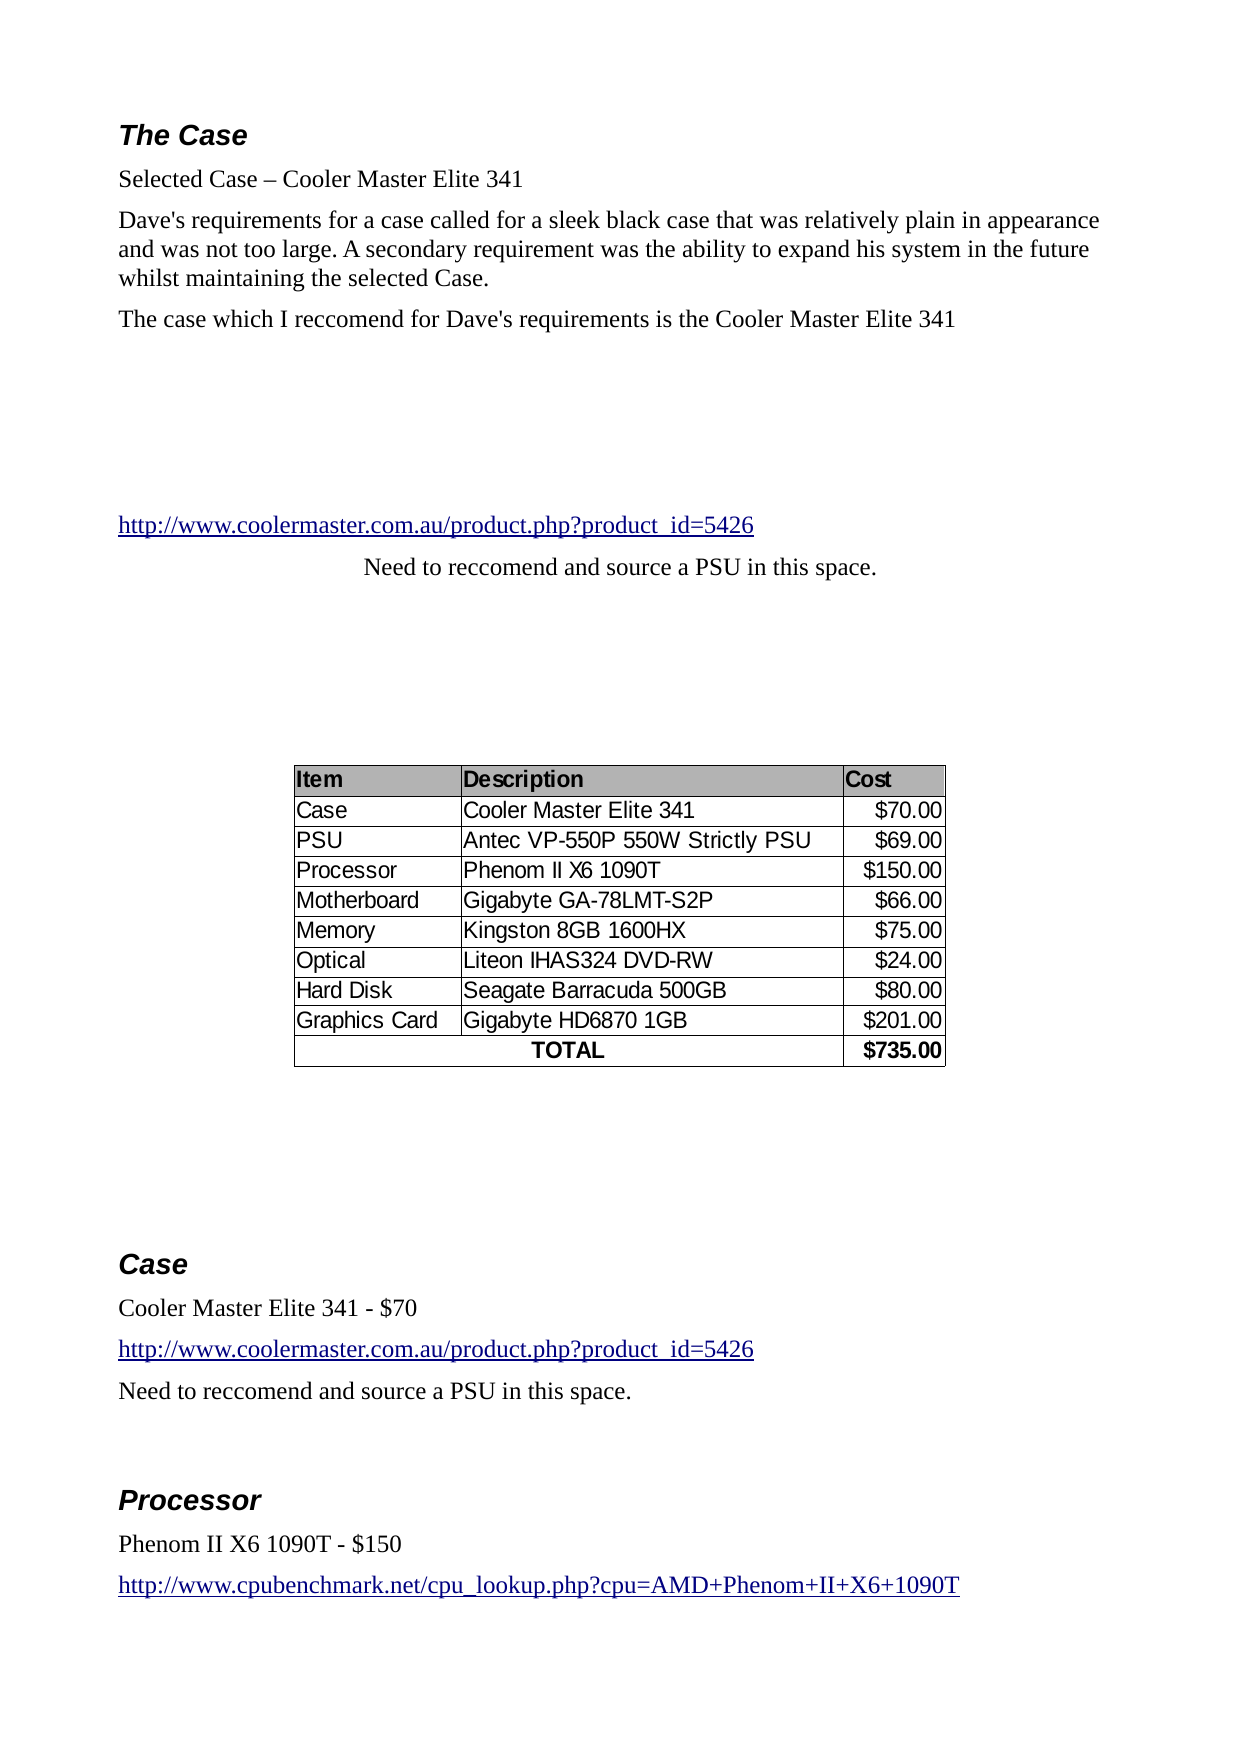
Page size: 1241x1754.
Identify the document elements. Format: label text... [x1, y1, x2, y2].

subtitle Processor [118, 1483, 1122, 1517]
text The case which I reccomend for Dave's requirements is the Cooler Master Elite 341 [118, 304, 1122, 333]
text http://www.coolermaster.com.au/product.php?product_id=5426 [118, 1334, 1122, 1363]
text Need to reccomend and source a PSU in this space. [118, 552, 1122, 580]
text Need to reccomend and source a PSU in this space. [118, 1376, 1122, 1404]
text Dave's requirements for a case called for a sleek black case that was relatively plain in appearance and was not too large. A secondary requirement was the ability to expand his system in the future whilst maintaining the selected Case. [118, 205, 1122, 292]
text http://www.coolermaster.com.au/product.php?product_id=5426 [118, 510, 1122, 539]
subtitle Case [118, 1247, 1122, 1281]
text Selected Case – Cooler Master Elite 341 [118, 164, 1122, 193]
text Cooler Master Elite 341 - $70 [118, 1293, 1122, 1322]
text http://www.cpubenchmark.net/cpu_lookup.php?cpu=AMD+Phenom+II+X6+1090T [118, 1571, 1122, 1599]
text Phenom II X6 1090T - $150 [118, 1529, 1122, 1558]
subtitle The Case [118, 118, 1122, 152]
